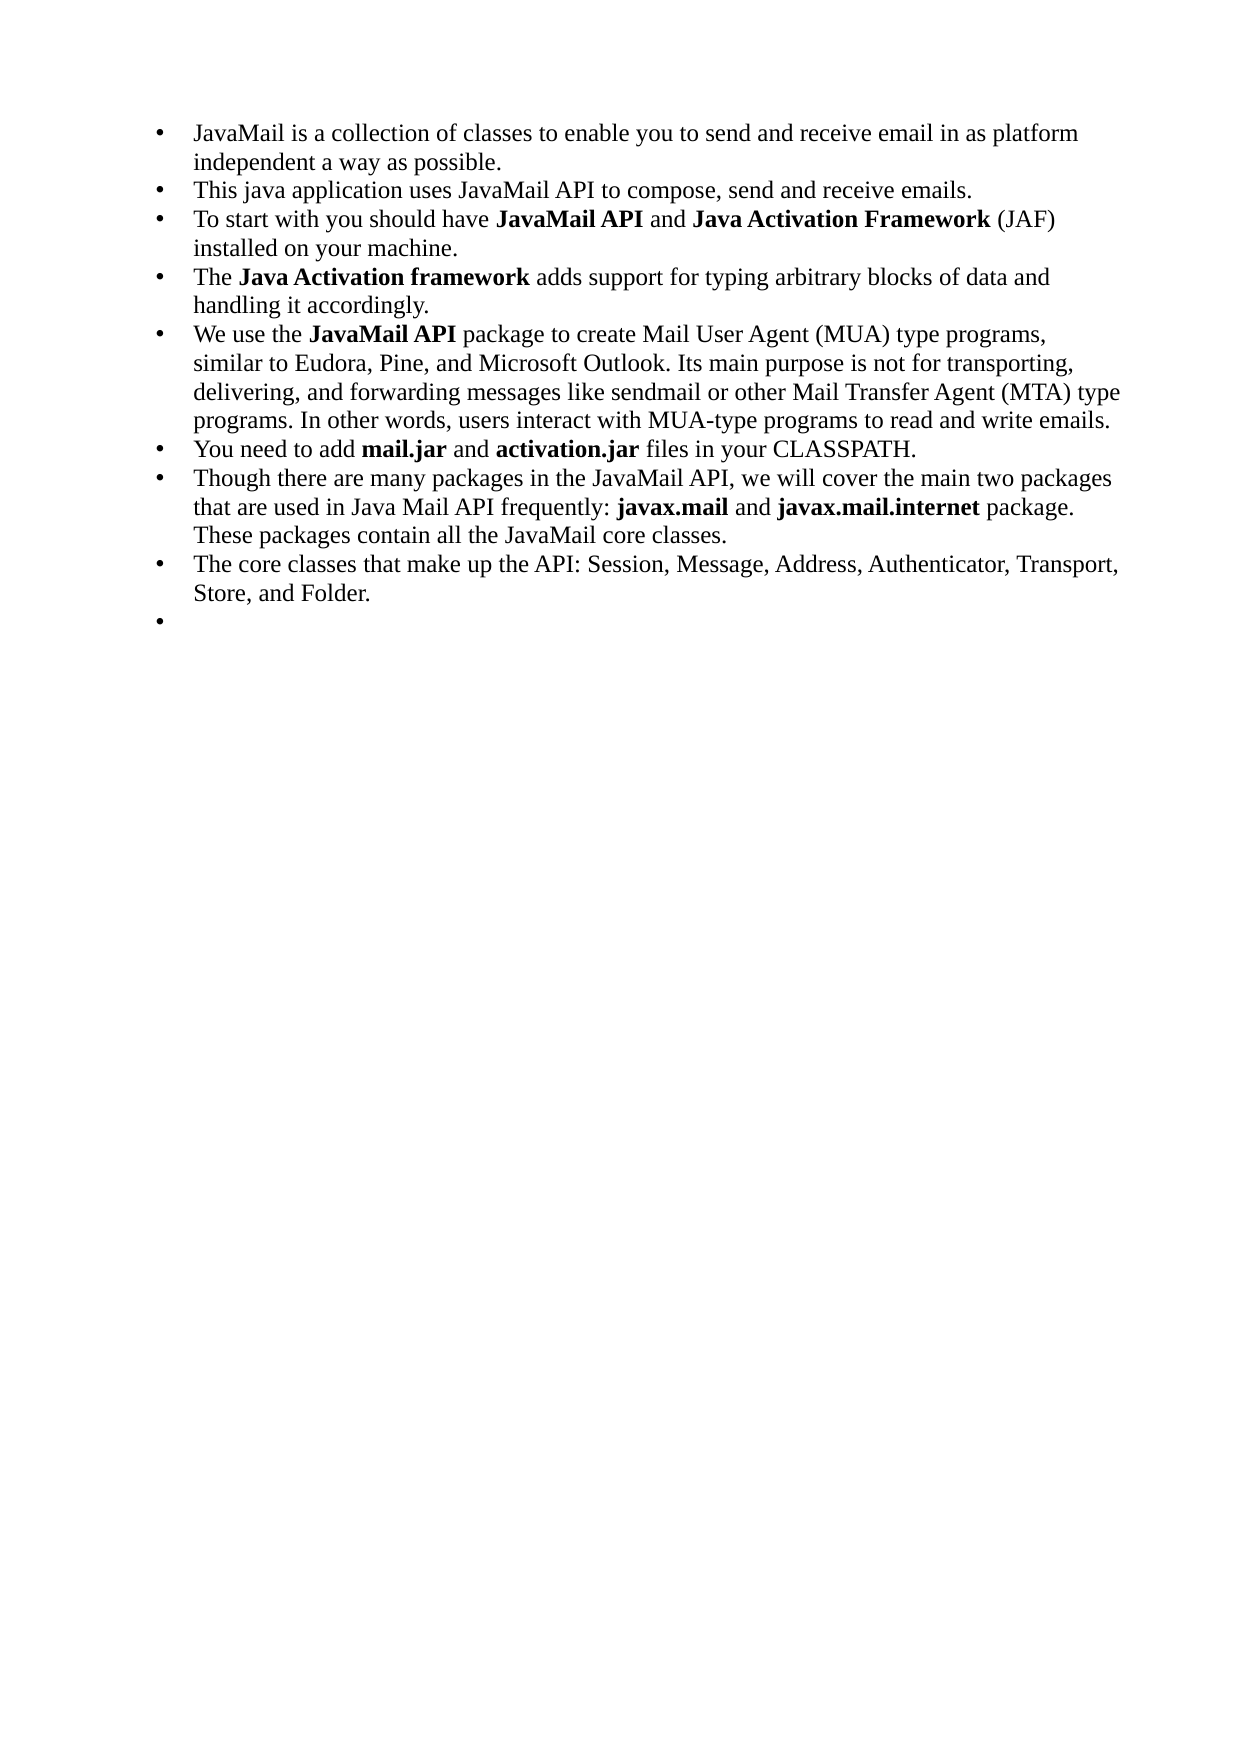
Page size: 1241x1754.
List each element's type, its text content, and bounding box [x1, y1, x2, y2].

list This java application uses JavaMail API to compose, send and receive emails. [156, 176, 1122, 204]
list Though there are many packages in the JavaMail API, we will cover the main two packages that are used in Java Mail API frequently: javax.mail and javax.mail.internet package. These packages contain all the JavaMail core classes. [156, 463, 1122, 549]
list The Java Activation framework adds support for typing arbitrary blocks of data and handling it accordingly. [156, 262, 1122, 319]
list To start with you should have JavaMail API and Java Activation Framework (JAF) installed on your machine. [156, 204, 1122, 262]
list JavaMail is a collection of classes to enable you to send and receive email in as platform independent a way as possible. [156, 118, 1122, 176]
list The core classes that make up the API: Session, Message, Address, Authenticator, Transport, Store, and Folder. [156, 549, 1122, 607]
list We use the JavaMail API package to create Mail User Agent (MUA) type programs, similar to Eudora, Pine, and Microsoft Outlook. Its main purpose is not for transporting, delivering, and forwarding messages like sendmail or other Mail Transfer Agent (MTA) type programs. In other words, users interact with MUA-type programs to read and write emails. [156, 319, 1122, 434]
list You need to add mail.jar and activation.jar files in your CLASSPATH. [156, 434, 1122, 463]
